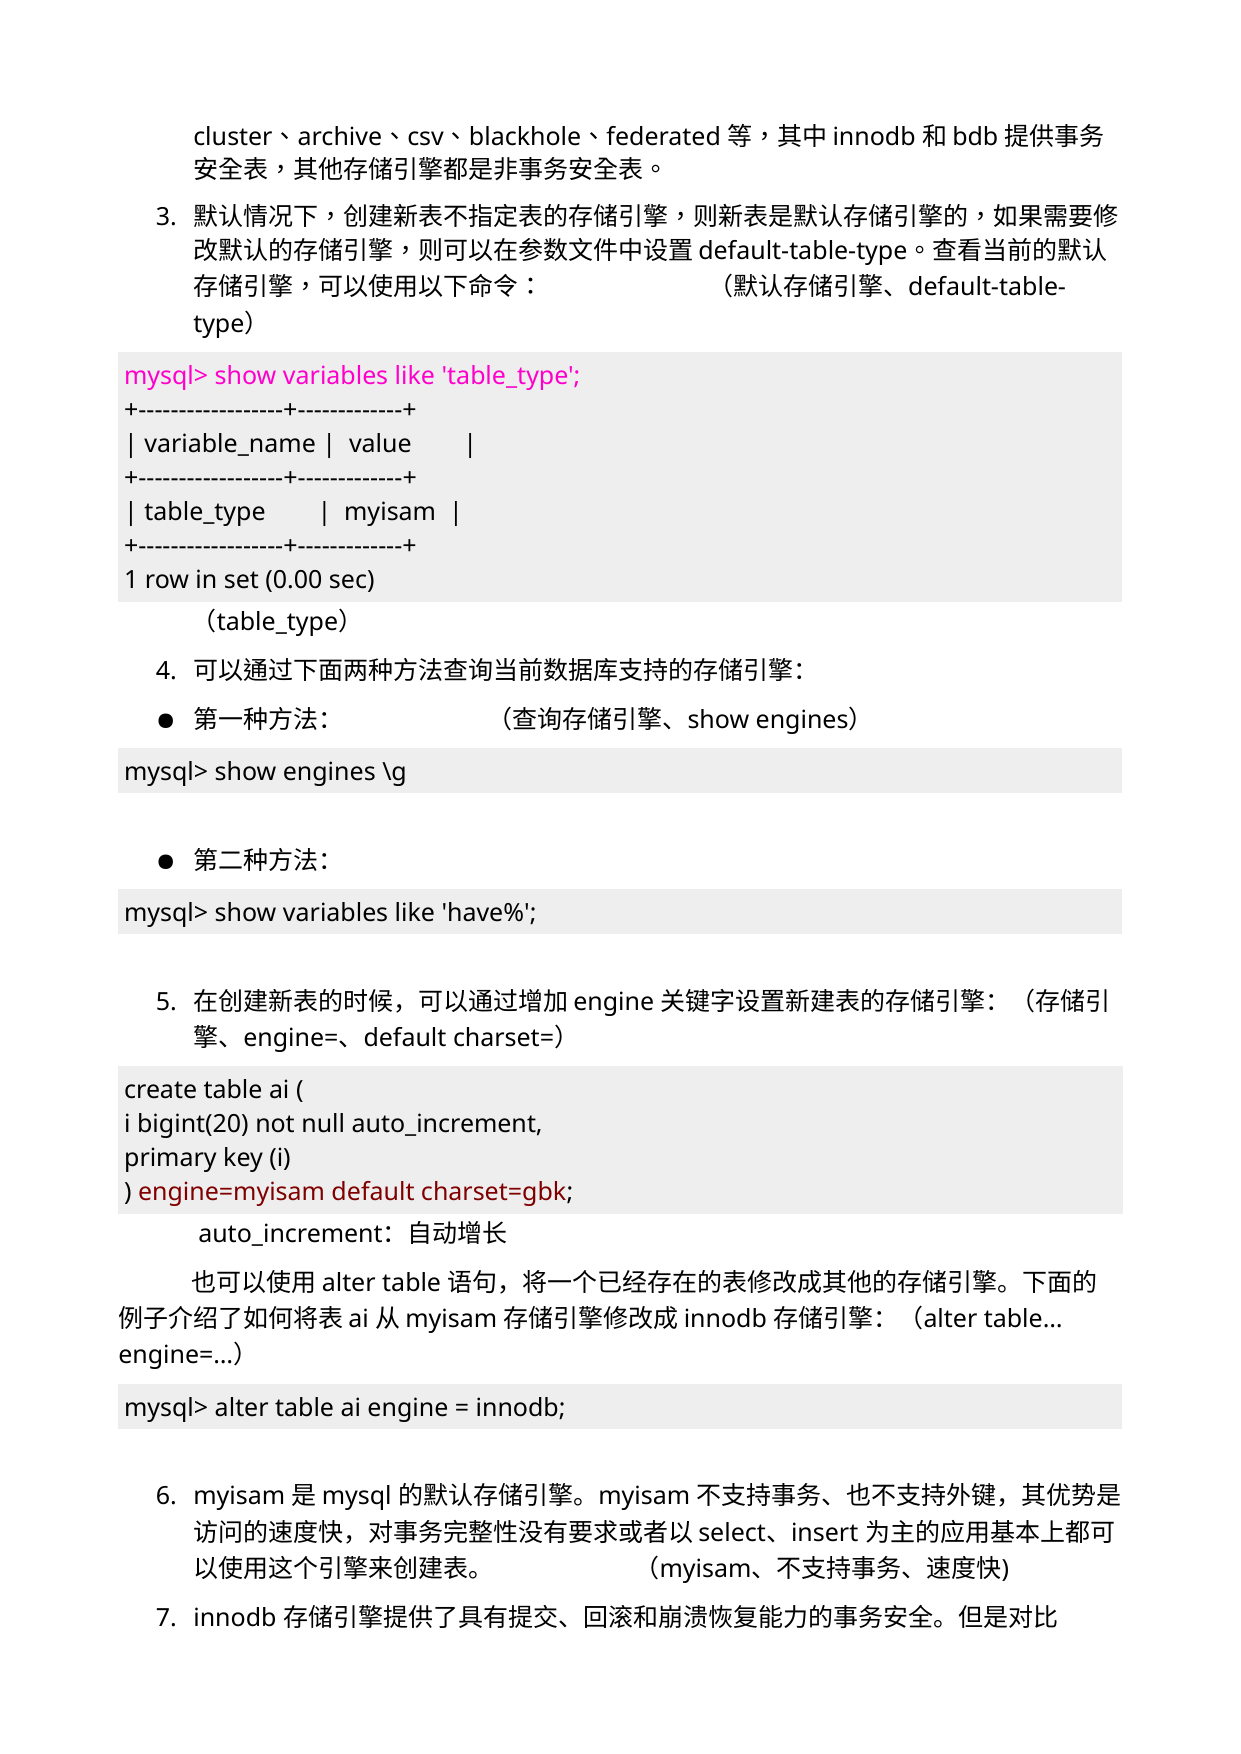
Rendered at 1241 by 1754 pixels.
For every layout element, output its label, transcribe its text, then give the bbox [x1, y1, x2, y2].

text auto_increment：自动增长 [118, 1214, 1122, 1250]
list 在创建新表的时候，可以通过增加engine 关键字设置新建表的存储引擎：（存储引擎、engine=、default charset=） [156, 981, 1122, 1053]
table_header mysql> show variables like 'have%'; [118, 889, 1122, 934]
text （table_type） [118, 602, 1122, 638]
list 默认情况下，创建新表不指定表的存储引擎，则新表是默认存储引擎的，如果需要修改默认的存储引擎，则可以在参数文件中设置default-table-type。查看当前的默认存储引擎，可以使用以下命令： （默认存储引擎、default-table-type） [156, 199, 1122, 339]
text 也可以使用alter table 语句，将一个已经存在的表修改成其他的存储引擎。下面的例子介绍了如何将表ai 从myisam 存储引擎修改成innodb 存储引擎：（alter table…engine=…） [118, 1262, 1122, 1371]
list cluster、archive、csv、blackhole、federated 等，其中innodb 和bdb 提供事务安全表，其他存储引擎都是非事务安全表。 [156, 118, 1122, 186]
table_header mysql> alter table ai engine = innodb; [118, 1384, 1122, 1429]
list 可以通过下面两种方法查询当前数据库支持的存储引擎： [156, 651, 1122, 687]
list myisam 是mysql 的默认存储引擎。myisam 不支持事务、也不支持外键，其优势是访问的速度快，对事务完整性没有要求或者以select、insert 为主的应用基本上都可以使用这个引擎来创建表。 （myisam、不支持事务、速度快) [156, 1476, 1122, 1584]
table_header create table ai ( i bigint(20) not null auto_increment, primary key (i) ) engine=myisam default charset=gbk; [118, 1066, 1123, 1214]
table_header mysql> show engines \g [118, 748, 1122, 793]
list 第二种方法： [156, 840, 1122, 876]
list 第一种方法： （查询存储引擎、show engines） [156, 699, 1122, 736]
list innodb 存储引擎提供了具有提交、回滚和崩溃恢复能力的事务安全。但是对比 [156, 1597, 1122, 1633]
table_header mysql> show variables like 'table_type'; +------------------+-------------+ | variable_name | value | +------------------+-------------+ | table_type | myisam | +------------------+-------------+ 1 row in set (0.00 sec) [118, 352, 1122, 602]
